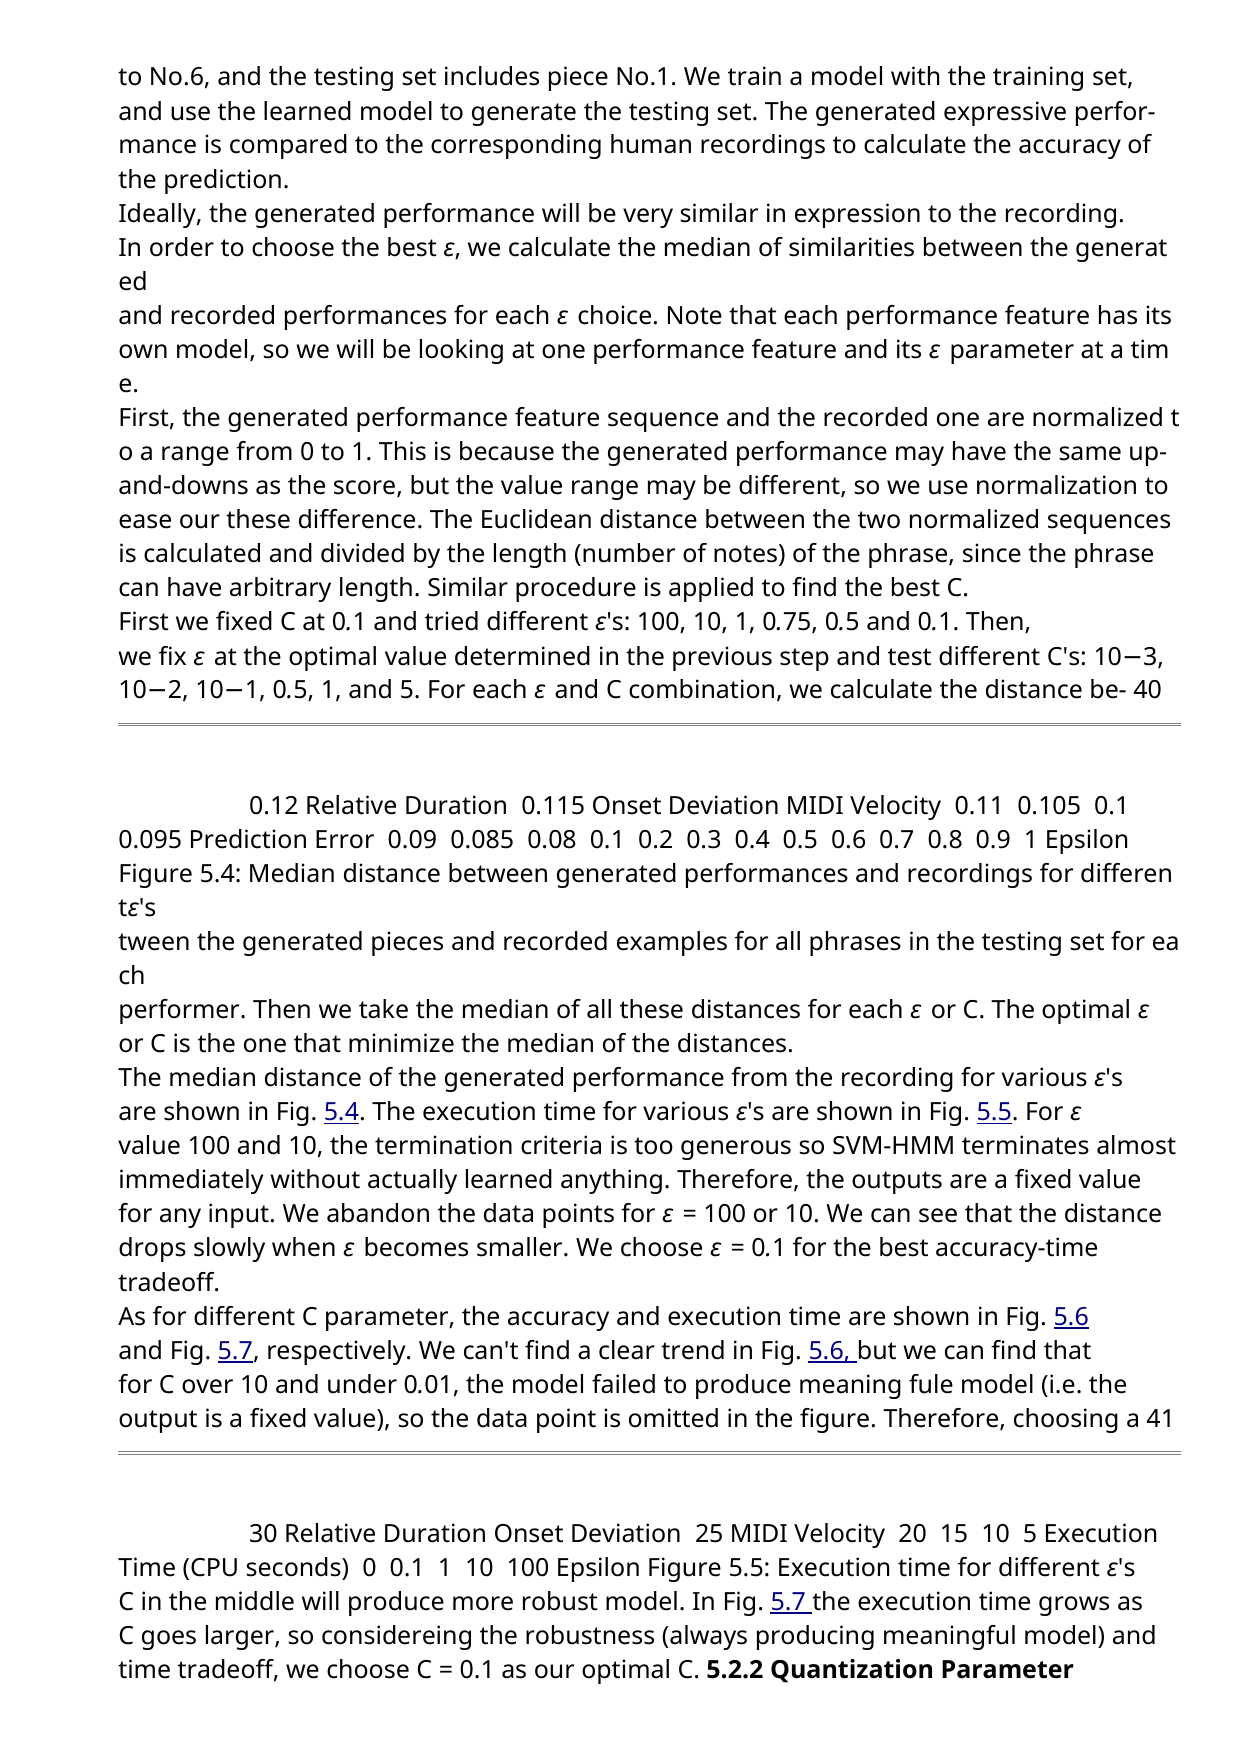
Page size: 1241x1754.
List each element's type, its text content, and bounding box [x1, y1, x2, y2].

text 30 Relative Duration Onset Deviation 25 MIDI Velocity 20 15 10 5 Execution Time (CPU seconds) 0 0.1 1 10 100 Epsilon Figure 5.5: Execution time for different ε's C in the middle will produce more robust model. In Fig. 5.7 the execution time grows as C goes larger, so considereing the robustness (always producing meaningful model) and time tradeoff, we choose C = 0.1 as our optimal C. 5.2.2 Quantization Parameter [118, 1483, 1181, 1686]
text 0.12 Relative Duration 0.115 Onset Deviation MIDI Velocity 0.11 0.105 0.1 0.095 Prediction Error 0.09 0.085 0.08 0.1 0.2 0.3 0.4 0.5 0.6 0.7 0.8 0.9 1 Epsilon Figure 5.4: Median distance between generated performances and recordings for differentε's tween the generated pieces and recorded examples for all phrases in the testing set for each performer. Then we take the median of all these distances for each ε or C. The optimal ε or C is the one that minimize the median of the distances. The median distance of the generated performance from the recording for various ε's are shown in Fig. 5.4. The execution time for various ε's are shown in Fig. 5.5. For ε value 100 and 10, the termination criteria is too generous so SVM-HMM terminates almost immediately without actually learned anything. Therefore, the outputs are a fixed value for any input. We abandon the data points for ε = 100 or 10. We can see that the distance drops slowly when ε becomes smaller. We choose ε = 0.1 for the best accuracy-time tradeoff. As for different C parameter, the accuracy and execution time are shown in Fig. 5.6 and Fig. 5.7, respectively. We can't find a clear trend in Fig. 5.6, but we can find that for C over 10 and under 0.01, the model failed to produce meaning fule model (i.e. the output is a fixed value), so the data point is omitted in the figure. Therefore, choosing a 41 [118, 755, 1181, 1434]
text to No.6, and the testing set includes piece No.1. We train a model with the training set, and use the learned model to generate the testing set. The generated expressive perfor- mance is compared to the corresponding human recordings to calculate the accuracy of the prediction. Ideally, the generated performance will be very similar in expression to the recording. In order to choose the best ε, we calculate the median of similarities between the generated and recorded performances for each ε choice. Note that each performance feature has its own model, so we will be looking at one performance feature and its ε parameter at a time. First, the generated performance feature sequence and the recorded one are normalized to a range from 0 to 1. This is because the generated performance may have the same up- and-downs as the score, but the value range may be different, so we use normalization to ease our these difference. The Euclidean distance between the two normalized sequences is calculated and divided by the length (number of notes) of the phrase, since the phrase can have arbitrary length. Similar procedure is applied to find the best C. First we fixed C at 0.1 and tried different ε's: 100, 10, 1, 0.75, 0.5 and 0.1. Then, we fix ε at the optimal value determined in the previous step and test different C's: 10−3, 10−2, 10−1, 0.5, 1, and 5. For each ε and C combination, we calculate the distance be- 40 [118, 59, 1181, 706]
